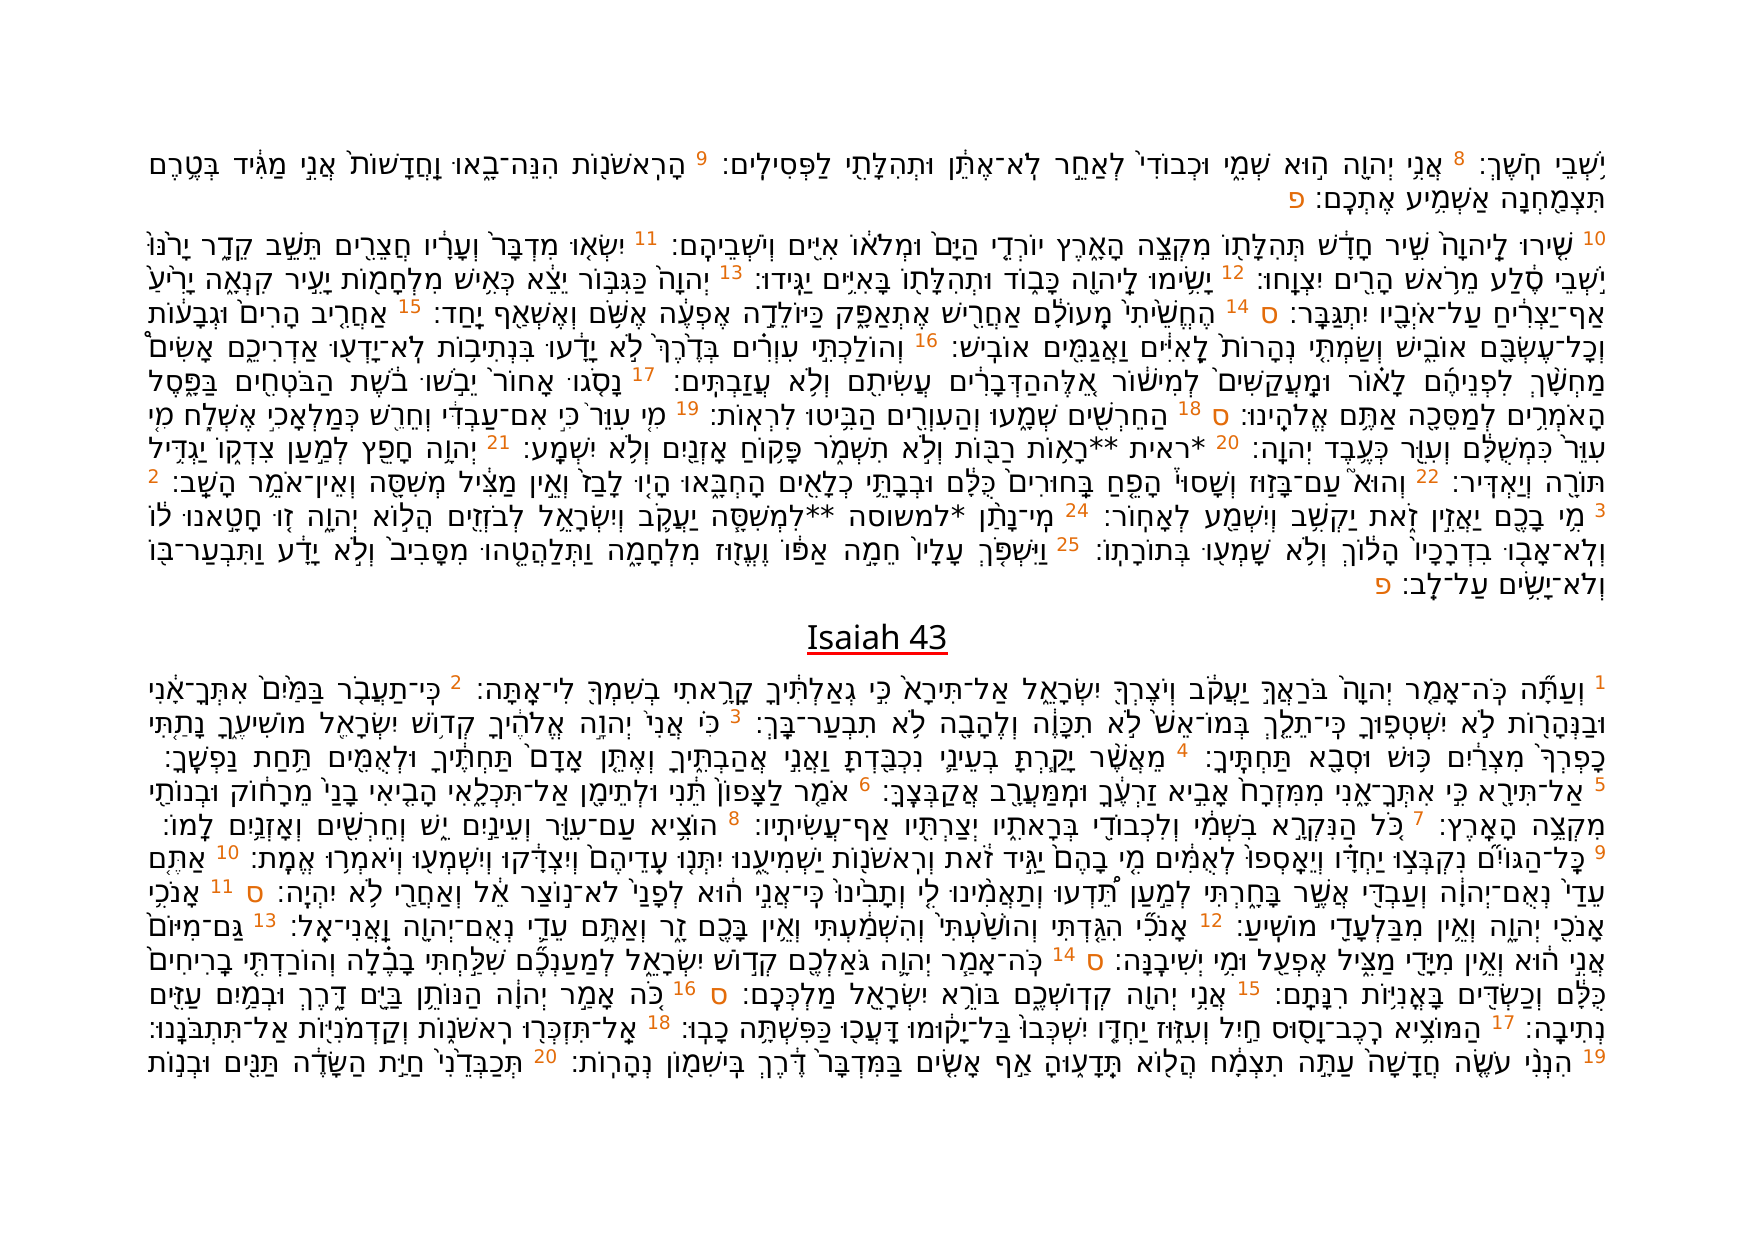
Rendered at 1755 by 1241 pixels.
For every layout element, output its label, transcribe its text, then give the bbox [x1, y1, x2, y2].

text 10 שִׁ֤ירוּ לַֽיהוָה֙ שִׁ֣יר חָדָ֔שׁ תְּהִלָּת֖וֹ מִקְצֵ֣ה הָאָ֑רֶץ יוֹרְדֵ֤י הַיָּם֙ וּמְלֹא֔וֹ אִיִּ֖ים וְיֹשְׁבֵיהֶֽם׃ ‬‬‬11 יִשְׂא֤וּ מִדְבָּר֙ וְעָרָ֔יו חֲצֵרִ֖ים תֵּשֵׁ֣ב קֵדָ֑ר יָרֹ֙נּוּ֙ יֹ֣שְׁבֵי סֶ֔לַע מֵרֹ֥אשׁ הָרִ֖ים יִצְוָֽחוּ׃ ‬‬‬12 יָשִׂ֥ימוּ לַֽיהוָ֖ה כָּב֑וֹד וּתְהִלָּת֖וֹ בָּאִיִּ֥ים יַגִּֽידוּ׃ ‬‬‬13 יְהוָה֙ כַּגִּבּ֣וֹר יֵצֵ֔א כְּאִ֥ישׁ מִלְחָמ֖וֹת יָעִ֣יר קִנְאָ֑ה יָרִ֙יעַ֙ אַף־יַצְרִ֔יחַ עַל־אֹיְבָ֖יו יִתְגַּבָּֽר׃ ס ‬‬‬14 הֶחֱשֵׁ֙יתִי֙ מֵֽעוֹלָ֔ם אַחֲרִ֖ישׁ אֶתְאַפָּ֑ק כַּיּוֹלֵדָ֣ה אֶפְעֶ֔ה אֶשֹּׁ֥ם וְאֶשְׁאַ֖ף יָֽחַד׃ ‬‬‬15 אַחֲרִ֤יב הָרִים֙ וּגְבָע֔וֹת וְכָל־עֶשְׂבָּ֖ם אוֹבִ֑ישׁ וְשַׂמְתִּ֤י נְהָרוֹת֙ לֽ͏ָאִיִּ֔ים וַאֲגַמִּ֖ים אוֹבִֽישׁ׃ ‬‬‬16 וְהוֹלַכְתִּ֣י עִוְרִ֗ים בְּדֶ֙רֶךְ֙ לֹ֣א יָדָ֔עוּ בִּנְתִיב֥וֹת לֹֽא־יָדְע֖וּ אַדְרִיכֵ֑ם אָשִׂים֩ מַחְשָׁ֨ךְ לִפְנֵיהֶ֜ם לָא֗וֹר וּמַֽעֲקַשִּׁים֙ לְמִישׁ֔וֹר אֵ֚לֶּההַדְּבָרִ֔ים עֲשִׂיתִ֖ם וְלֹ֥א עֲזַבְתִּֽים׃ ‬‬‬17 נָסֹ֤גוּ אָחוֹר֙ יֵבֹ֣שׁוּ בֹ֔שֶׁת הַבֹּטְחִ֖ים בַּפָּ֑סֶל הָאֹמְרִ֥ים לְמַסֵּכָ֖ה אַתֶּ֥ם אֱלֹהֵֽינוּ׃ ס ‬‬‬18 הַחֵרְשִׁ֖ים שְׁמָ֑עוּ וְהַעִוְרִ֖ים הַבִּ֥יטוּ לִרְאֽוֹת׃ ‬‬‬19 מִ֤י עִוֵּר֙ כִּ֣י אִם־עַבְדִּ֔י וְחֵרֵ֖שׁ כְּמַלְאָכִ֣י אֶשְׁלָ֑ח מִ֤י עִוֵּר֙ כִּמְשֻׁלָּ֔ם וְעִוֵּ֖ר כְּעֶ֥בֶד יְהוָֽה׃ ‬‬‬20 *ראית **רָא֥וֹת רַבּ֖וֹת וְלֹ֣א תִשְׁמֹ֑ר פָּק֥וֹחַ אָזְנַ֖יִם וְלֹ֥א יִשְׁמָֽע׃ ‬‬‬21 יְהוָ֥ה חָפֵ֖ץ לְמַ֣עַן צִדְק֑וֹ יַגְדִּ֥יל תּוֹרָ֖ה וְיַאְדִּֽיר׃ ‬‬‬22 וְהוּא֮ עַם־בָּז֣וּז וְשָׁסוּי֒ הָפֵ֤חַ בַּֽחוּרִים֙ כֻּלָּ֔ם וּבְבָתֵּ֥י כְלָאִ֖ים הָחְבָּ֑אוּ הָי֤וּ לָבַז֙ וְאֵ֣ין מַצִּ֔יל מְשִׁסָּ֖ה וְאֵין־אֹמֵ֥ר הָשַֽׁב׃ ‬‬‬23 מִ֥י בָכֶ֖ם יַאֲזִ֣ין זֹ֑את יַקְשִׁ֥ב וְיִשְׁמַ֖ע לְאָחֽוֹר׃ ‬‬‬24 מִֽי־נָתַ֨ן *למשוסה **לִמְשִׁסָּ֧ה יַעֲקֹ֛ב וְיִשְׂרָאֵ֥ל לְבֹזְזִ֖ים הֲל֣וֹא יְהוָ֑ה ז֚וּ חָטָ֣אנוּ ל֔וֹ וְלֹֽא־אָב֤וּ בִדְרָכָיו֙ הָל֔וֹךְ וְלֹ֥א שָׁמְע֖וּ בְּתוֹרָתֽוֹ׃ ‬‬‬25 וַיִּשְׁפֹּ֤ךְ עָלָיו֙ חֵמָ֣ה אַפּ֔וֹ וֶעֱז֖וּז מִלְחָמָ֑ה וַתְּלַהֲטֵ֤הוּ מִסָּבִיב֙ וְלֹ֣א יָדָ֔ע וַתִּבְעַר־בּ֖וֹ וְלֹא־יָשִׂ֥ים עַל־לֵֽב׃ פ ‬‬‬‬‬‬‬‬‬‬‬‬‬‬‬‬‬‬‬ [148, 228, 1606, 602]
text 1 וְעַתָּ֞ה כֹּֽה־אָמַ֤ר יְהוָה֙ בֹּרַאֲךָ֣ יַעֲקֹ֔ב וְיֹצֶרְךָ֖ יִשְׂרָאֵ֑ל אַל־תִּירָא֙ כִּ֣י גְאַלְתִּ֔יךָ קָרָ֥אתִי בְשִׁמְךָ֖ לִי־אָֽתָּה׃ 2 כִּֽי־תַעֲבֹ֤ר בַּמַּ֙יִם֙ אִתְּךָ־אָ֔נִי וּבַנְּהָר֖וֹת לֹ֣א יִשְׁטְפ֑וּךָ כִּֽי־תֵלֵ֤ךְ בְּמוֹ־אֵשׁ֙ לֹ֣א תִכָּוֶ֔ה וְלֶהָבָ֖ה לֹ֥א תִבְעַר־בָּֽךְ׃ ‬‬‬3 כִּ֗י אֲנִי֙ יְהוָ֣ה אֱלֹהֶ֔יךָ קְד֥וֹשׁ יִשְׂרָאֵ֖ל מוֹשִׁיעֶ֑ךָ נָתַ֤תִּי כָפְרְךָ֙ מִצְרַ֔יִם כּ֥וּשׁ וּסְבָ֖א תַּחְתֶּֽיךָ׃ ‬‬‬4 מֵאֲשֶׁ֨ר יָקַ֧רְתָּ בְעֵינַ֛י נִכְבַּ֖דְתָּ וַאֲנִ֣י אֲהַבְתִּ֑יךָ וְאֶתֵּ֤ן אָדָם֙ תַּחְתֶּ֔יךָ וּלְאֻמִּ֖ים תַּ֥חַת נַפְשֶֽׁךָ׃ ‬‬‬5 אַל־תִּירָ֖א כִּ֣י אִתְּךָ־אָ֑נִי מִמִּזְרָח֙ אָבִ֣יא זַרְעֶ֔ךָ וּמִֽמַּעֲרָ֖ב אֲקַבְּצֶֽךָּ׃ ‬‬‬6 אֹמַ֤ר לַצָּפוֹן֙ תֵּ֔נִי וּלְתֵימָ֖ן אַל־תִּכְלָ֑אִי הָבִ֤יאִי בָנַי֙ מֵרָח֔וֹק וּבְנוֹתַ֖י מִקְצֵ֥ה הָאָֽרֶץ׃ ‬‬‬7 כֹּ֚ל הַנִּקְרָ֣א בִשְׁמִ֔י וְלִכְבוֹדִ֖י בְּרָאתִ֑יו יְצַרְתִּ֖יו אַף־עֲשִׂיתִֽיו׃ ‬‬‬8 הוֹצִ֥יא עַם־עִוֵּ֖ר וְעֵינַ֣יִם יֵ֑שׁ וְחֵרְשִׁ֖ים וְאָזְנַ֥יִם לָֽמוֹ׃ ‬‬‬9 כָּֽל־הַגּוֹיִ֞ם נִקְבְּצ֣וּ יַחְדָּ֗ו וְיֵאָֽסְפוּ֙ לְאֻמִּ֔ים מִ֤י בָהֶם֙ יַגִּ֣יד זֹ֔את וְרִֽאשֹׁנ֖וֹת יַשְׁמִיעֻ֑נוּ יִתְּנ֤וּ עֵֽדֵיהֶם֙ וְיִצְדָּ֔קוּ וְיִשְׁמְע֖וּ וְיֹאמְר֥וּ אֱמֶֽת׃ ‬‬‬10 אַתֶּ֤ם עֵדַי֙ נְאֻם־יְהוָ֔ה וְעַבְדִּ֖י אֲשֶׁ֣ר בָּחָ֑רְתִּי לְמַ֣עַן תֵּ֠דְעוּ וְתַאֲמִ֨ינוּ לִ֤י וְתָבִ֙ינוּ֙ כִּֽי־אֲנִ֣י ה֔וּא לְפָנַי֙ לֹא־נ֣וֹצַר אֵ֔ל וְאַחֲרַ֖י לֹ֥א יִהְיֶֽה׃ ס ‬‬‬11 אָנֹכִ֥י אָנֹכִ֖י יְהוָ֑ה וְאֵ֥ין מִבַּלְעָדַ֖י מוֹשִֽׁיעַ׃ ‬‬‬12 אָנֹכִ֞י הִגַּ֤דְתִּי וְהוֹשַׁ֙עְתִּי֙ וְהִשְׁמַ֔עְתִּי וְאֵ֥ין בָּכֶ֖ם זָ֑ר וְאַתֶּ֥ם עֵדַ֛י נְאֻם־יְהוָ֖ה וַֽאֲנִי־אֵֽל׃ ‬‬‬13 גַּם־מִיּוֹם֙ אֲנִ֣י ה֔וּא וְאֵ֥ין מִיָּדִ֖י מַצִּ֑יל אֶפְעַ֖ל וּמִ֥י יְשִׁיבֶֽנָּה׃ ס ‬‬‬14 כֹּֽה־אָמַ֧ר יְהוָ֛ה גֹּאַלְכֶ֖ם קְד֣וֹשׁ יִשְׂרָאֵ֑ל לְמַעַנְכֶ֞ם שִׁלַּ֣חְתִּי בָבֶ֗לָה וְהוֹרַדְתִּ֤י בָֽרִיחִים֙ כֻּלָּ֔ם וְכַשְׂדִּ֖ים בָּאֳנִיּ֥וֹת רִנָּתָֽם׃ ‬‬‬15 אֲנִ֥י יְהוָ֖ה קְדֽוֹשְׁכֶ֑ם בּוֹרֵ֥א יִשְׂרָאֵ֖ל מַלְכְּכֶֽם׃ ס ‬‬‬16 כֹּ֚ה אָמַ֣ר יְהוָ֔ה הַנּוֹתֵ֥ן בַּיָּ֖ם דָּ֑רֶךְ וּבְמַ֥יִם עַזִּ֖ים נְתִיבָֽה׃ ‬‬‬17 הַמּוֹצִ֥יא רֶֽכֶב־וָס֖וּס חַ֣יִל וְעִזּ֑וּז יַחְדָּ֤ו יִשְׁכְּבוּ֙ בַּל־יָק֔וּמוּ דָּעֲכ֖וּ כַּפִּשְׁתָּ֥ה כָבֽוּ׃ ‬‬‬18 אַֽל־תִּזְכְּר֖וּ רִֽאשֹׁנ֑וֹת וְקַדְמֹנִיּ֖וֹת אַל־תִּתְבֹּנָֽנוּ׃ ‬‬‬19 הִנְנִ֨י עֹשֶׂ֤ה חֲדָשָׁה֙ עַתָּ֣ה תִצְמָ֔ח הֲל֖וֹא תֵּֽדָע֑וּהָ אַ֣ף אָשִׂ֤ים בַּמִּדְבָּר֙ דֶּ֔רֶךְ בִּֽישִׁמ֖וֹן נְהָרֽוֹת׃ ‬‬‬20 תְּכַבְּדֵ֙נִי֙ חַיַּ֣ת הַשָּׂדֶ֔ה תַּנִּ֖ים וּבְנ֣וֹת יַֽעֲנָ֑ה כִּֽי־נָתַ֨תִּי בַמִּדְבָּ֜ר מַ֗יִם נְהָרוֹת֙ בִּֽישִׁימֹ֔ן לְהַשְׁק֖וֹת עַמִּ֥י בְחִירִֽי׃ ‬‬‬21 עַם־זוּ֙ יָצַ֣רְתִּי לִ֔י תְּהִלָּתִ֖י יְסַפֵּֽרוּ׃ ס ‬‬‬22 וְלֹא־אֹתִ֥י קָרָ֖אתָ יַֽעֲקֹ֑ב כִּֽי־יָגַ֥עְתָּ בִּ֖י יִשְׂרָאֵֽל׃ ‬‬‬23 לֹֽא־הֵבֵ֤יאתָ לִּי֙ שֵׂ֣ה עֹלֹתֶ֔יךָ וּזְבָחֶ֖יךָ לֹ֣א כִבַּדְתָּ֑נִי לֹ֤א הֶעֱבַדְתִּ֙יךָ֙ בְּמִנְחָ֔ה וְלֹ֥א הוֹגַעְתִּ֖יךָ בִּלְבוֹנָֽה׃ ‬‬‬24 לֹא־קָנִ֨יתָ לִּ֤י בַכֶּ֙סֶף֙ קָנֶ֔ה וְחֵ֥לֶב זְבָחֶ֖יךָ לֹ֣א הִרְוִיתָ֑נִי אַ֗ךְ הֶעֱבַדְתַּ֙נִי֙ בְּחַטֹּאותֶ֔יךָ הוֹגַעְתַּ֖נִי בַּעֲוֺנֹתֶֽיךָ׃ ס ‬‬‬25 אָנֹכִ֨י אָנֹכִ֥י ה֛וּא מֹחֶ֥ה פְשָׁעֶ֖יךָ לְמַעֲנִ֑י וְחַטֹּאתֶ֖יךָ לֹ֥א אֶזְכֹּֽר׃ ‬‬‬26 הַזְכִּירֵ֕נִי נִשָּׁפְטָ֖ה יָ֑חַד סַפֵּ֥ר אַתָּ֖ה לְמַ֥עַן תִּצְדָּֽק׃ ‬‬‬27 אָבִ֥יךָ הָרִאשׁ֖וֹן חָטָ֑א וּמְלִיצֶ֖יךָ פָּ֥שְׁעוּ בִֽי׃ ‬‬‬28 וַאֲחַלֵּ֖ל שָׂ֣רֵי קֹ֑דֶשׁ וְאֶתְּנָ֤ה לַחֵ֙רֶם֙ יַעֲקֹ֔ב וְיִשְׂרָאֵ֖ל לְגִדּוּפִֽים׃ ס ‬‬‬‬‬‬‬‬‬‬‬‬‬‬‬‬‬‬‬‬‬‬‬‬‬‬‬‬‬‬ [148, 672, 1606, 1079]
text Isaiah 43 [148, 614, 1606, 659]
text יֹ֥שְׁבֵי חֹֽשֶׁךְ׃ ‬‬‬8 אֲנִ֥י יְהוָ֖ה ה֣וּא שְׁמִ֑י וּכְבוֹדִי֙ לְאַחֵ֣ר לֹֽא־אֶתֵּ֔ן וּתְהִלָּתִ֖י לַפְּסִילִֽים׃ ‬‬‬9 הָרִֽאשֹׁנ֖וֹת הִנֵּה־בָ֑אוּ וַֽחֲדָשׁוֹת֙ אֲנִ֣י מַגִּ֔יד בְּטֶ֥רֶם תִּצְמַ֖חְנָה אַשְׁמִ֥יע אֶתְכֶֽם׃ פ ‬‬‬‬‬‬‬‬ [148, 148, 1606, 216]
